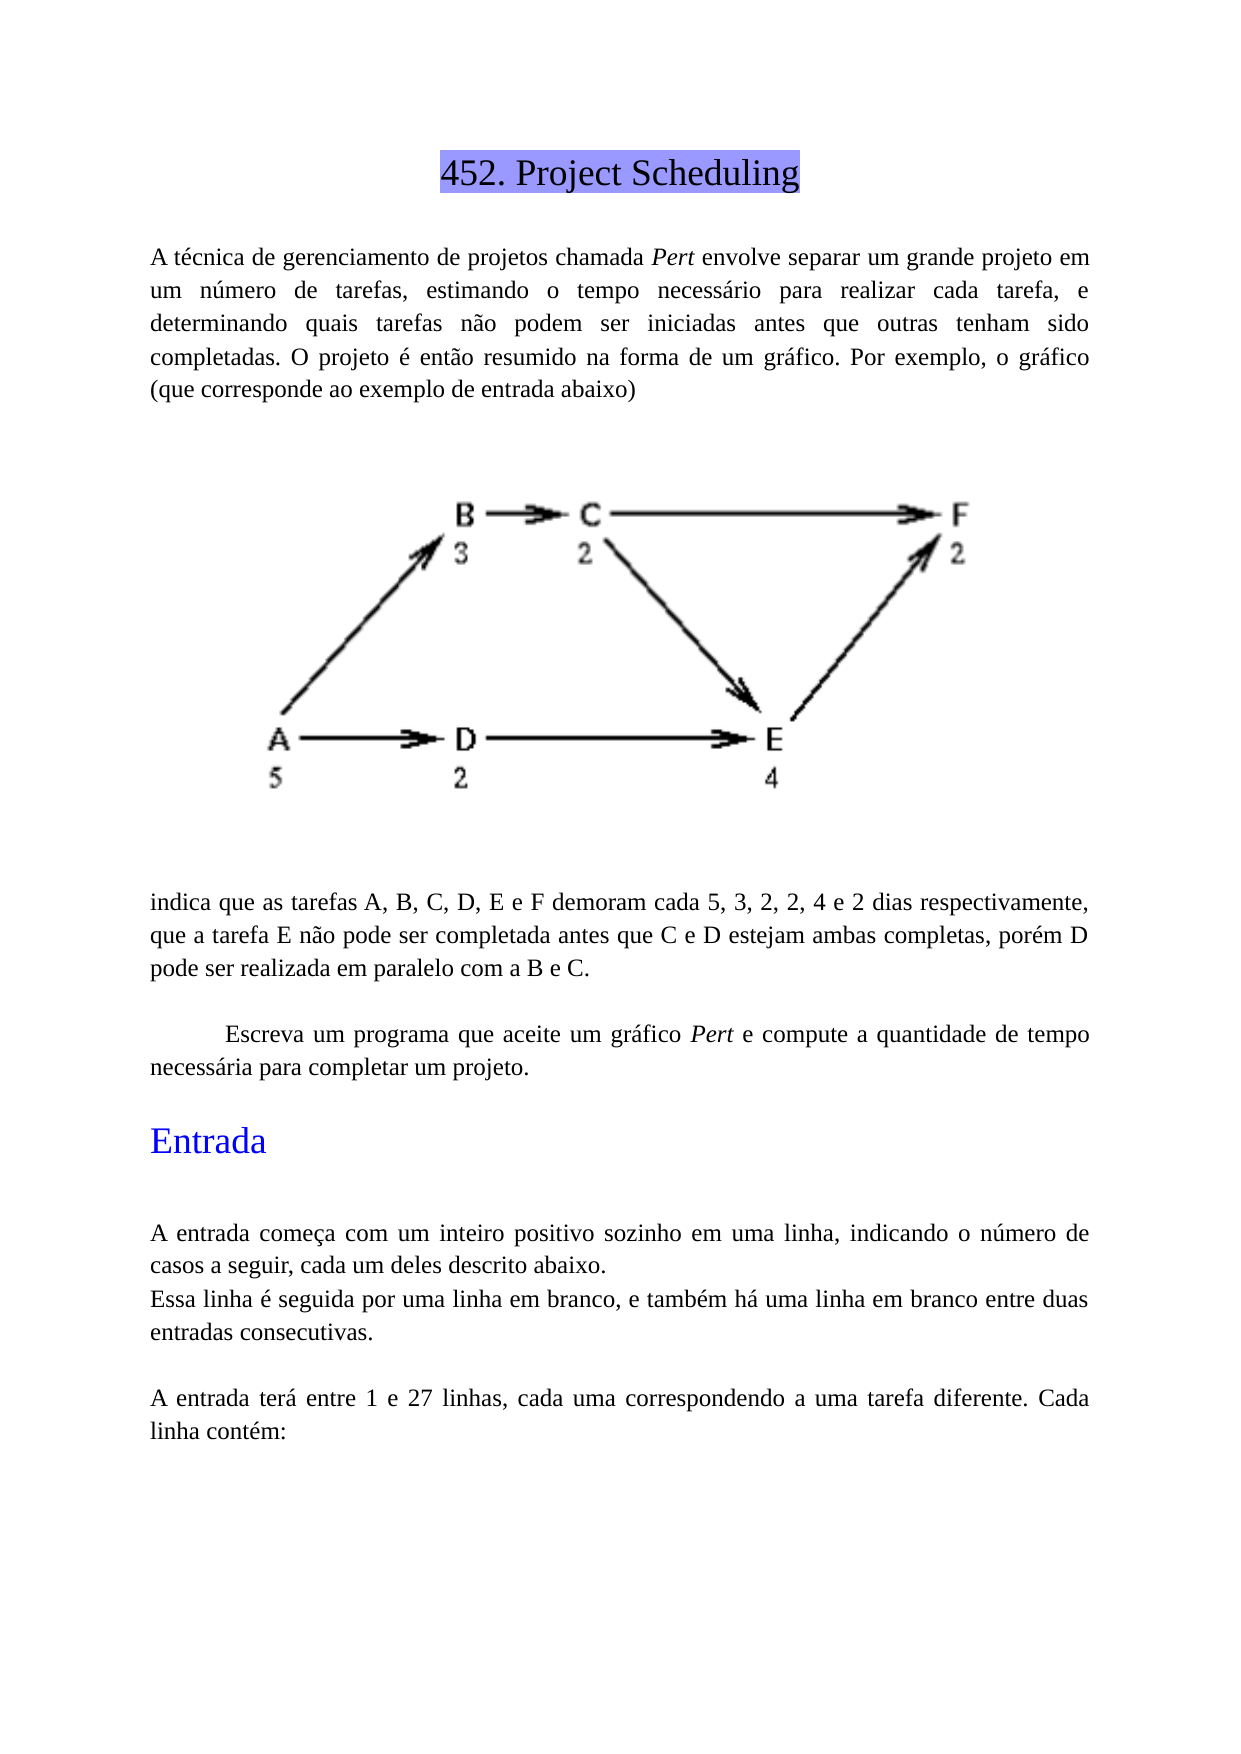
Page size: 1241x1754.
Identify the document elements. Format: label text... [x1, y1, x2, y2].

text A técnica de gerenciamento de projetos chamada Pert envolve separar um grande projeto em um número de tarefas, estimando o tempo necessário para realizar cada tarefa, e determinando quais tarefas não podem ser iniciadas antes que outras tenham sido completadas. O projeto é então resumido na forma de um gráfico. Por exemplo, o gráfico (que corresponde ao exemplo de entrada abaixo) [150, 242, 1090, 403]
text Entrada [150, 1118, 1090, 1162]
text A entrada começa com um inteiro positivo sozinho em uma linha, indicando o número de casos a seguir, cada um deles descrito abaixo. [150, 1218, 1090, 1279]
text indica que as tarefas A, B, C, D, E e F demoram cada 5, 3, 2, 2, 4 e 2 dias respectivamente, que a tarefa E não pode ser completada antes que C e D estejam ambas completas, porém D pode ser realizada em paralelo com a B e C. [150, 887, 1090, 982]
text Escreva um programa que aceite um gráfico Pert e compute a quantidade de tempo necessária para completar um projeto. [150, 1019, 1090, 1081]
text A entrada terá entre 1 e 27 linhas, cada uma correspondendo a uma tarefa diferente. Cada linha contém: [150, 1383, 1090, 1444]
picture [224, 473, 1016, 818]
text 452. Project Scheduling [150, 150, 1090, 193]
text Essa linha é seguida por uma linha em branco, e também há uma linha em branco entre duas entradas consecutivas. [150, 1284, 1090, 1345]
